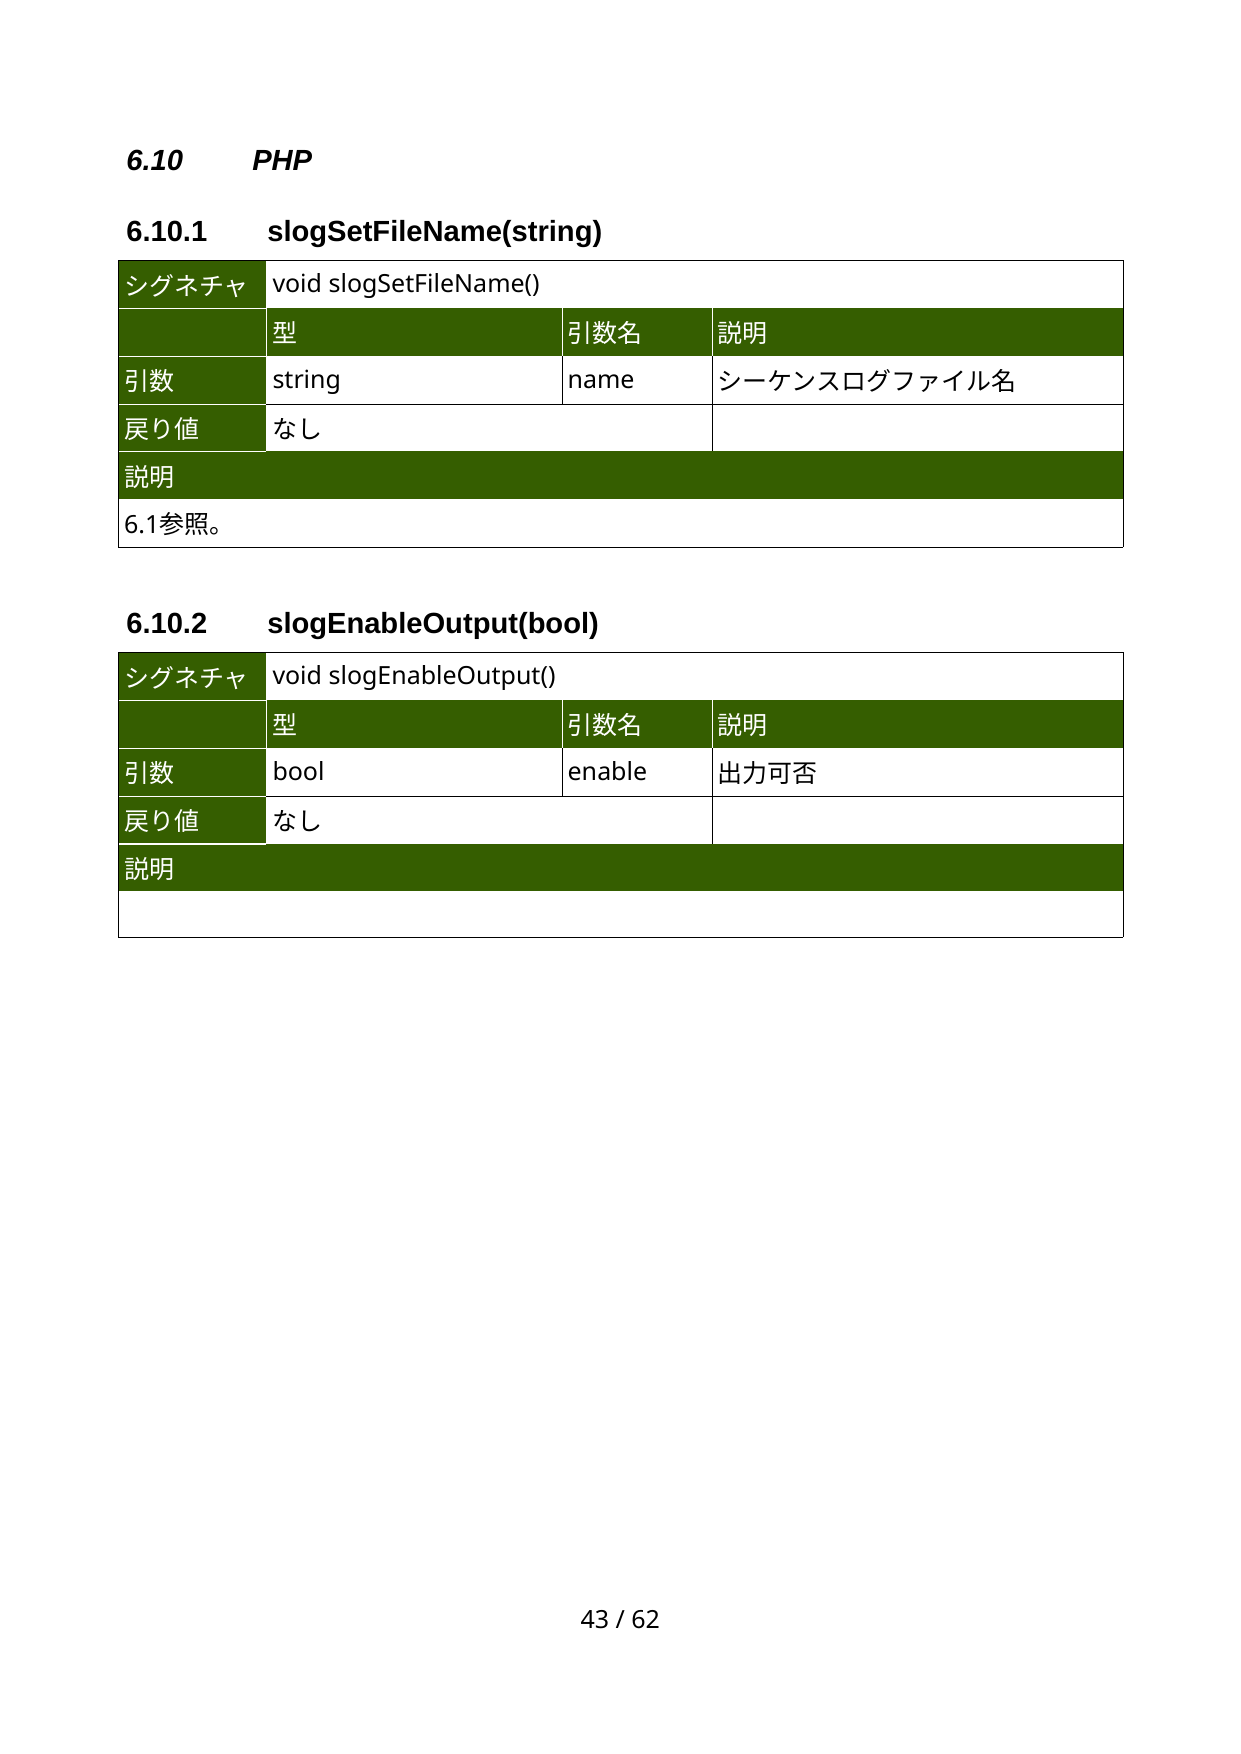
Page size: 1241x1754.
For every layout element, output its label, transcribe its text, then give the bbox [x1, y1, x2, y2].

table_cell なし [266, 797, 712, 843]
table_cell name [563, 356, 712, 404]
table_cell 出力可否 [713, 748, 1123, 796]
table_cell 引数名 [563, 308, 712, 356]
table_cell 型 [267, 700, 562, 748]
table_header シグネチャ [119, 261, 266, 308]
table_header void slogSetFileName() [266, 261, 1123, 308]
table_cell 戻り値 [119, 797, 266, 843]
table_cell 戻り値 [119, 405, 266, 451]
table_cell [119, 309, 266, 356]
table_cell 引数名 [563, 700, 712, 748]
table_cell なし [266, 405, 712, 451]
table_cell string [266, 356, 562, 404]
table_header シグネチャ [119, 653, 266, 700]
subtitle PHP [118, 143, 1122, 177]
subtitle slogEnableOutput(bool) [118, 606, 1122, 640]
table_cell 引数 [119, 749, 266, 796]
table_cell 6.1参照。 [119, 499, 1123, 547]
table_cell bool [266, 748, 562, 796]
table_cell [119, 701, 266, 748]
table_cell 説明 [713, 308, 1123, 356]
table_cell 型 [267, 308, 562, 356]
table_cell 説明 [119, 451, 1123, 499]
table_cell 説明 [713, 700, 1123, 748]
table_header void slogEnableOutput() [266, 653, 1123, 700]
table_cell 引数 [119, 357, 266, 404]
table_cell シーケンスログファイル名 [713, 356, 1123, 404]
subtitle slogSetFileName(string) [118, 214, 1122, 248]
table_cell 説明 [119, 844, 1123, 891]
table_cell enable [563, 748, 712, 796]
table_cell [713, 405, 1123, 451]
table_cell [119, 891, 1123, 937]
table_cell [713, 797, 1123, 843]
